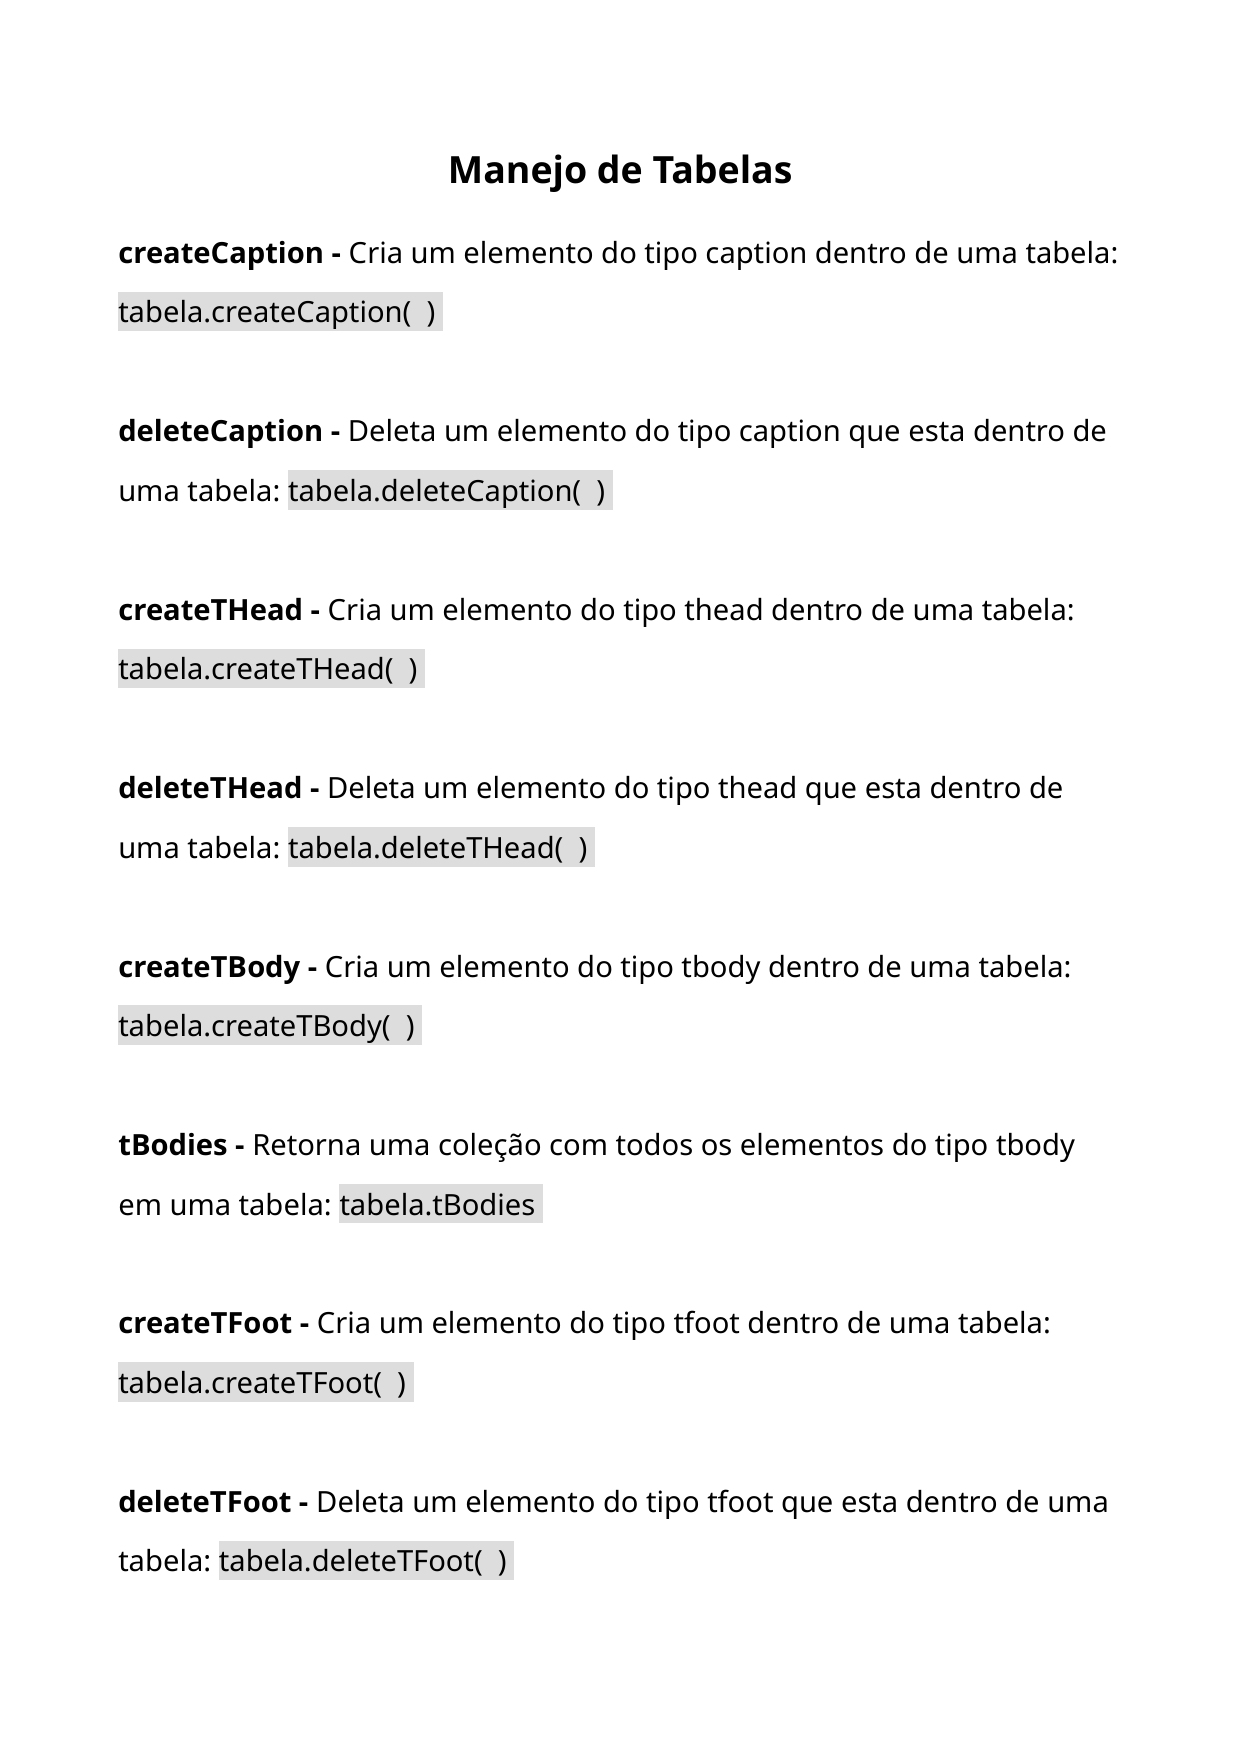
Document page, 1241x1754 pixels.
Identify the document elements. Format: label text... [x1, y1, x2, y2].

text deleteTFoot - Deleta um elemento do tipo tfoot que esta dentro de uma tabela: tabela.deleteTFoot( ) [118, 1481, 1122, 1580]
text createTFoot - Cria um elemento do tipo tfoot dentro de uma tabela: [118, 1303, 1122, 1342]
text tabela.createTHead( ) [118, 648, 1122, 688]
text createTHead - Cria um elemento do tipo thead dentro de uma tabela: [118, 589, 1122, 629]
text createCaption - Cria um elemento do tipo caption dentro de uma tabela: [118, 232, 1122, 272]
text tBodies - Retorna uma coleção com todos os elementos do tipo tbody em uma tabela: tabela.tBodies [118, 1124, 1122, 1223]
text tabela.createCaption( ) [118, 292, 1122, 331]
text tabela.createTFoot( ) [118, 1362, 1122, 1402]
text deleteTHead - Deleta um elemento do tipo thead que esta dentro de uma tabela: tabela.deleteTHead( ) [118, 767, 1122, 867]
text tabela.createTBody( ) [118, 1005, 1122, 1045]
text deleteCaption - Deleta um elemento do tipo caption que esta dentro de uma tabela: tabela.deleteCaption( ) [118, 411, 1122, 510]
text createTBody - Cria um elemento do tipo tbody dentro de uma tabela: [118, 946, 1122, 986]
subtitle Manejo de Tabelas [118, 143, 1122, 194]
